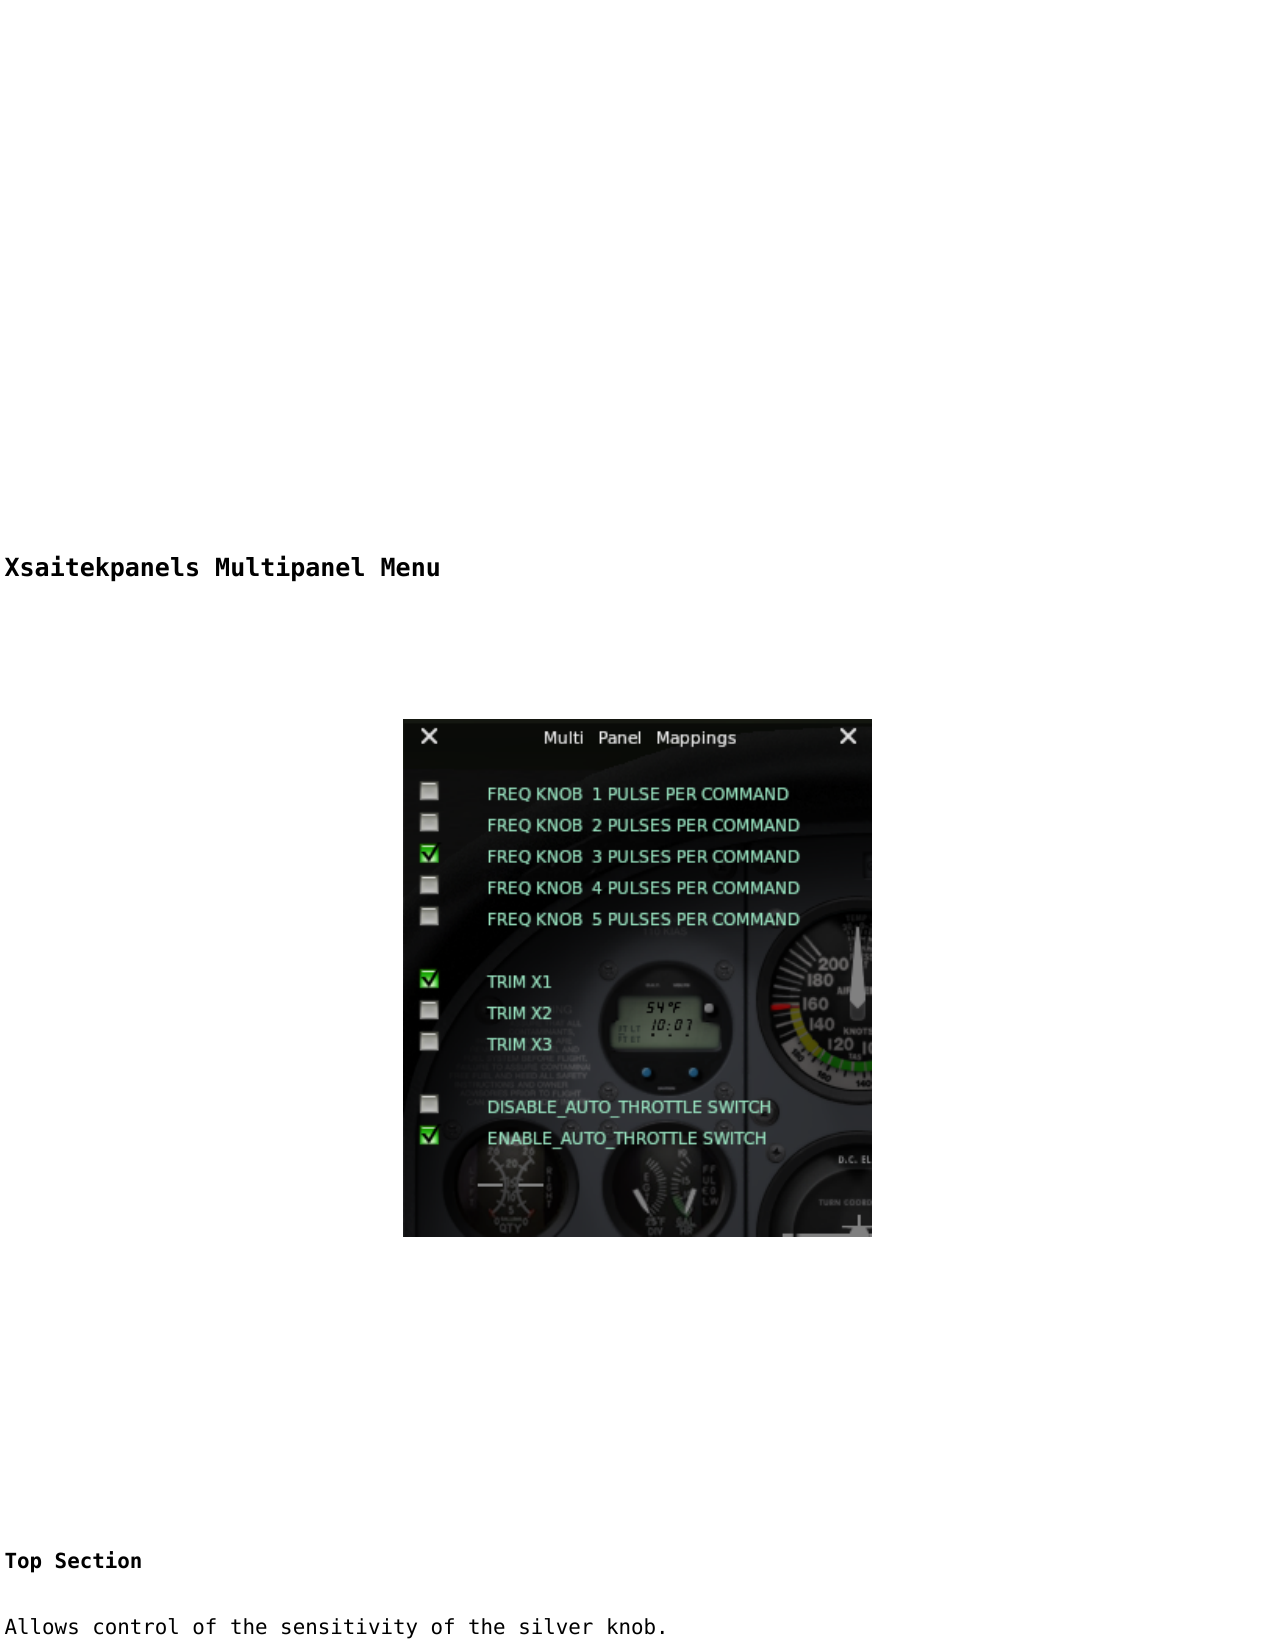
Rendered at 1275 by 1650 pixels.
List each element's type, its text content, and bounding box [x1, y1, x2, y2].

text Allows control of the sensitivity of the silver knob. [0, 1611, 1275, 1644]
text Top Section [0, 1545, 1275, 1578]
picture [403, 719, 872, 1237]
text Xsaitekpanels Multipanel Menu [0, 549, 1275, 587]
